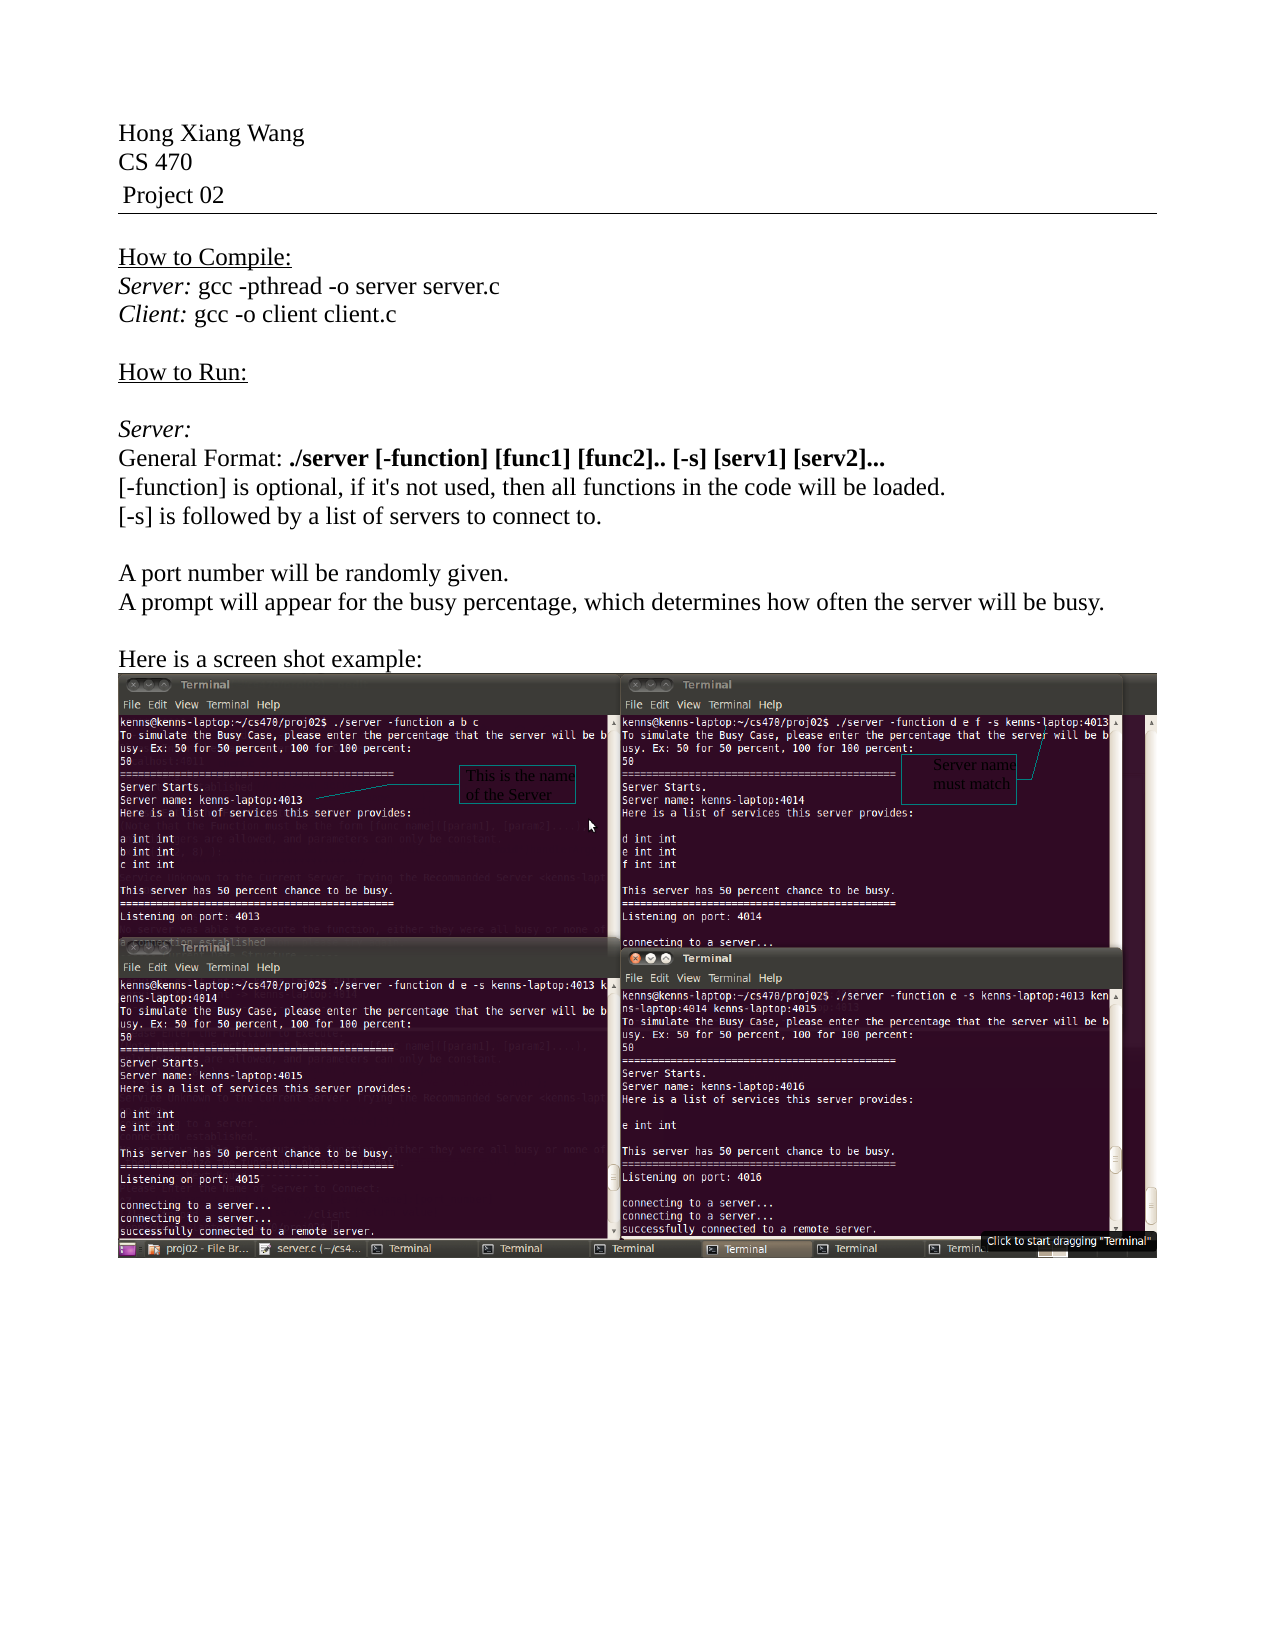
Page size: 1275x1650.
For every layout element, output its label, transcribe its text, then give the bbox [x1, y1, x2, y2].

text How to Run: [118, 357, 1157, 386]
text General Format: ./server [-function] [func1] [func2].. [-s] [serv1] [serv2]... [118, 443, 1157, 472]
text A port number will be randomly given. [118, 558, 1157, 587]
text CS 470 [118, 147, 1157, 176]
text Server: gcc -pthread -o server server.c [118, 271, 1157, 299]
picture [118, 673, 1157, 1258]
text Server: [118, 414, 1157, 443]
text [-function] is optional, if it's not used, then all functions in the code will be loaded. [118, 472, 1157, 501]
text Client: gcc -o client client.c [118, 299, 1157, 328]
text Here is a screen shot example: [118, 644, 1157, 673]
text A prompt will appear for the busy percentage, which determines how often the server will be busy. [118, 587, 1157, 616]
text [-s] is followed by a list of servers to connect to. [118, 501, 1157, 529]
text Project 02 [118, 176, 1157, 213]
text How to Compile: [118, 242, 1157, 271]
text Hong Xiang Wang [118, 118, 1157, 147]
